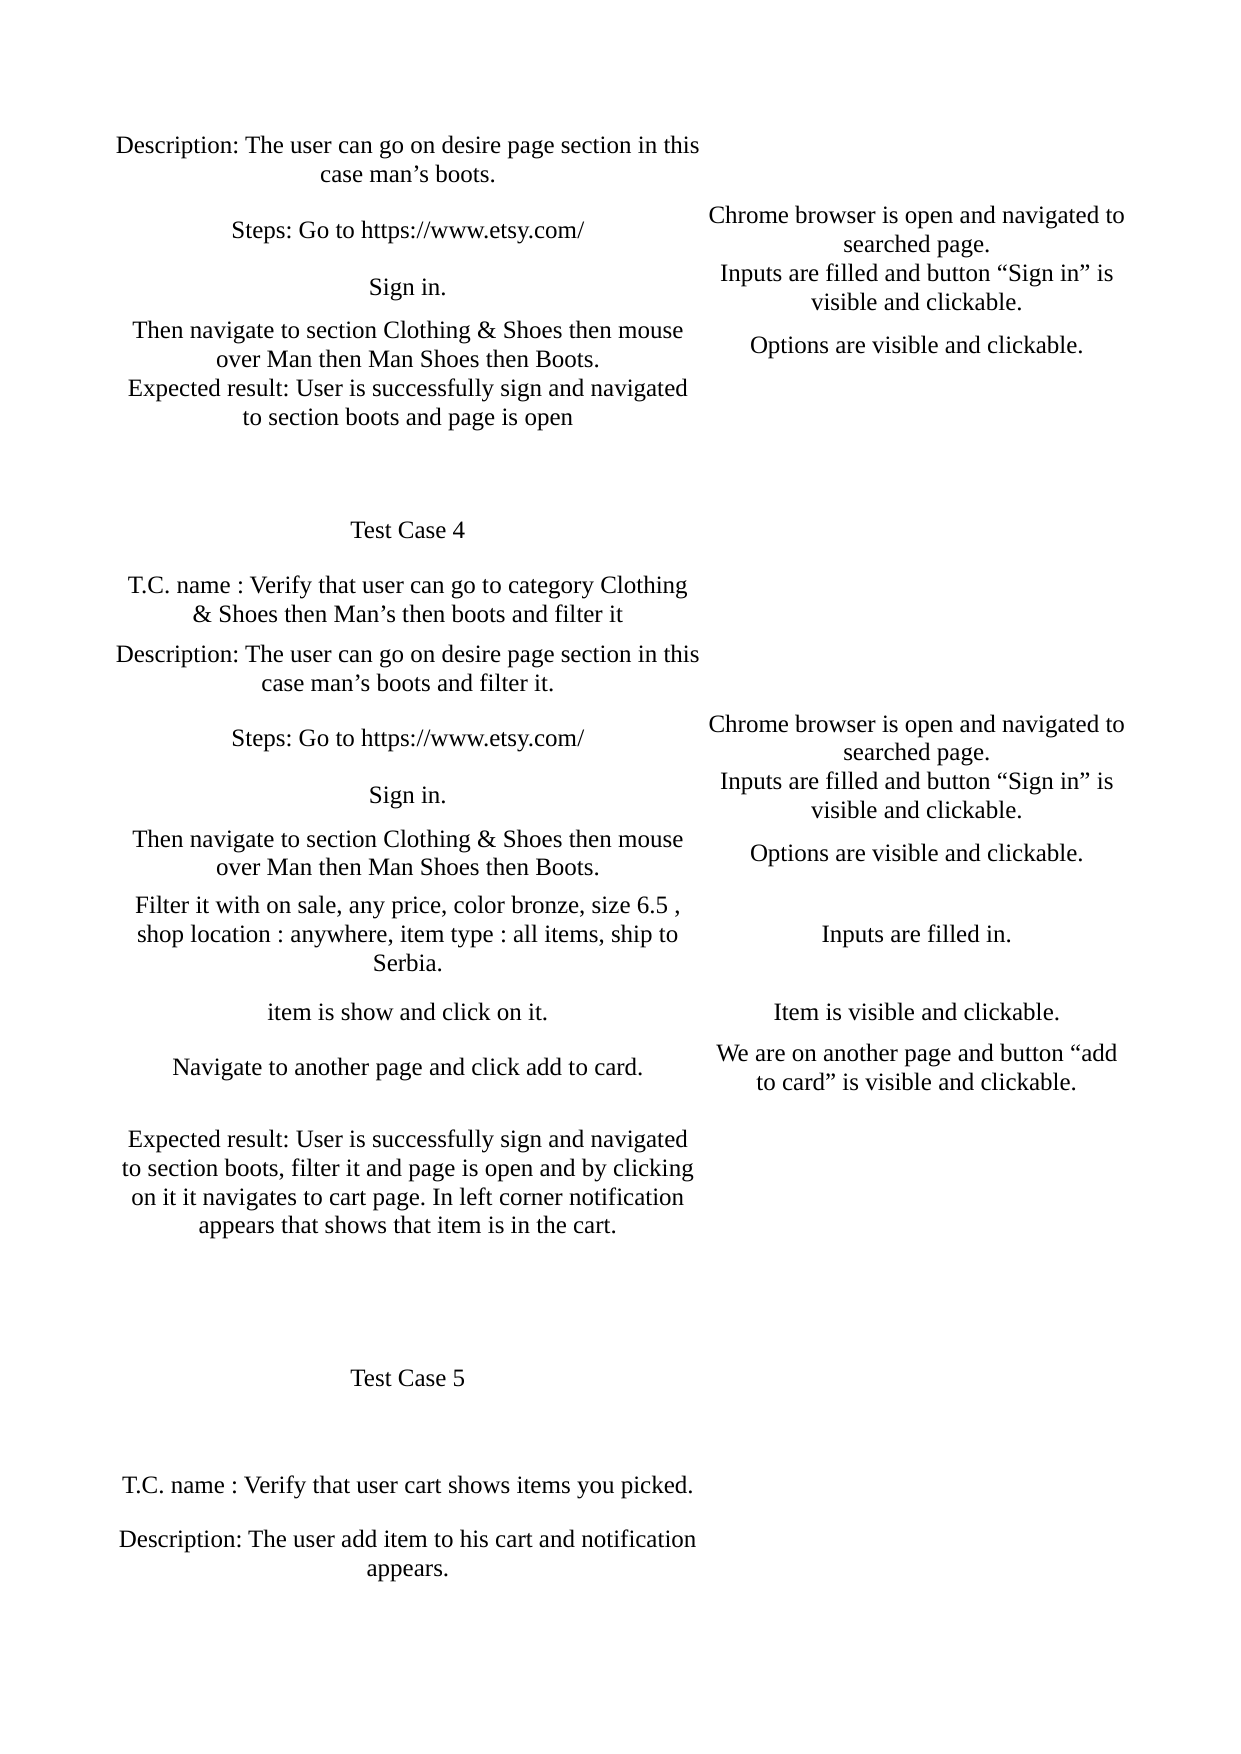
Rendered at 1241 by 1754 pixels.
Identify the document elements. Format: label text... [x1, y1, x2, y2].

table_cell Chrome browser is open and navigated to searched page. [704, 201, 1130, 258]
table_cell [704, 570, 1130, 628]
table_cell [704, 1297, 1130, 1326]
table_cell Test Case 5 [112, 1326, 703, 1430]
table_cell [704, 488, 1130, 570]
table_cell [704, 431, 1130, 459]
table_cell Sign in. [112, 766, 703, 824]
table_cell [704, 1595, 1130, 1624]
table_cell Filter it with on sale, any price, color bronze, size 6.5 , shop location : anywhere, item type : all items, ship to Serbia. [112, 881, 703, 985]
table_cell Options are visible and clickable. [704, 824, 1130, 881]
table_cell Description: The user can go on desire page section in this case man’s boots. [112, 118, 703, 201]
table_cell [704, 628, 1130, 709]
table_cell Steps: Go to https://www.etsy.com/ [112, 709, 703, 766]
table_cell [704, 459, 1130, 488]
table_cell Item is visible and clickable. [704, 985, 1130, 1038]
table_cell T.C. name : Verify that user cart shows items you picked. [112, 1459, 703, 1511]
table_cell Test Case 4 [112, 488, 703, 570]
table_cell [704, 1239, 1130, 1268]
table_cell [704, 373, 1130, 431]
table_cell [112, 459, 703, 488]
table_cell Inputs are filled and button “Sign in” is visible and clickable. [704, 258, 1130, 316]
table_cell [704, 1326, 1130, 1430]
table_cell [704, 1430, 1130, 1458]
table_cell Expected result: User is successfully sign and navigated to section boots, filter it and page is open and by clicking on it it navigates to cart page. In left corner notification appears that shows that item is in the cart. [112, 1124, 703, 1239]
table_cell [704, 118, 1130, 201]
table_cell [112, 1297, 703, 1326]
table_cell item is show and click on it. [112, 985, 703, 1038]
table_cell [112, 1268, 703, 1297]
table_cell [704, 1268, 1130, 1297]
table_cell Inputs are filled in. [704, 881, 1130, 985]
table_cell [112, 1430, 703, 1458]
table_cell We are on another page and button “add to card” is visible and clickable. [704, 1038, 1130, 1096]
table_cell [704, 1511, 1130, 1595]
table_cell Inputs are filled and button “Sign in” is visible and clickable. [704, 766, 1130, 824]
table_cell [112, 1239, 703, 1268]
table_cell Chrome browser is open and navigated to searched page. [704, 709, 1130, 766]
table_cell Sign in. [112, 258, 703, 316]
table_cell Steps: Go to https://www.etsy.com/ [112, 201, 703, 258]
table_cell [112, 431, 703, 459]
table_cell Then navigate to section Clothing & Shoes then mouse over Man then Man Shoes then Boots. [112, 824, 703, 881]
table_cell Options are visible and clickable. [704, 316, 1130, 373]
table_cell [704, 1459, 1130, 1511]
table_cell Expected result: User is successfully sign and navigated to section boots and page is open [112, 373, 703, 431]
table_cell [112, 1595, 703, 1624]
table_cell [704, 1096, 1130, 1124]
table_cell T.C. name : Verify that user can go to category Clothing & Shoes then Man’s then boots and filter it [112, 570, 703, 628]
table_cell [704, 1124, 1130, 1239]
table_cell Navigate to another page and click add to card. [112, 1038, 703, 1096]
table_cell [112, 1096, 703, 1124]
table_cell Description: The user can go on desire page section in this case man’s boots and filter it. [112, 628, 703, 709]
table_cell Then navigate to section Clothing & Shoes then mouse over Man then Man Shoes then Boots. [112, 316, 703, 373]
table_cell Description: The user add item to his cart and notification appears. [112, 1511, 703, 1595]
